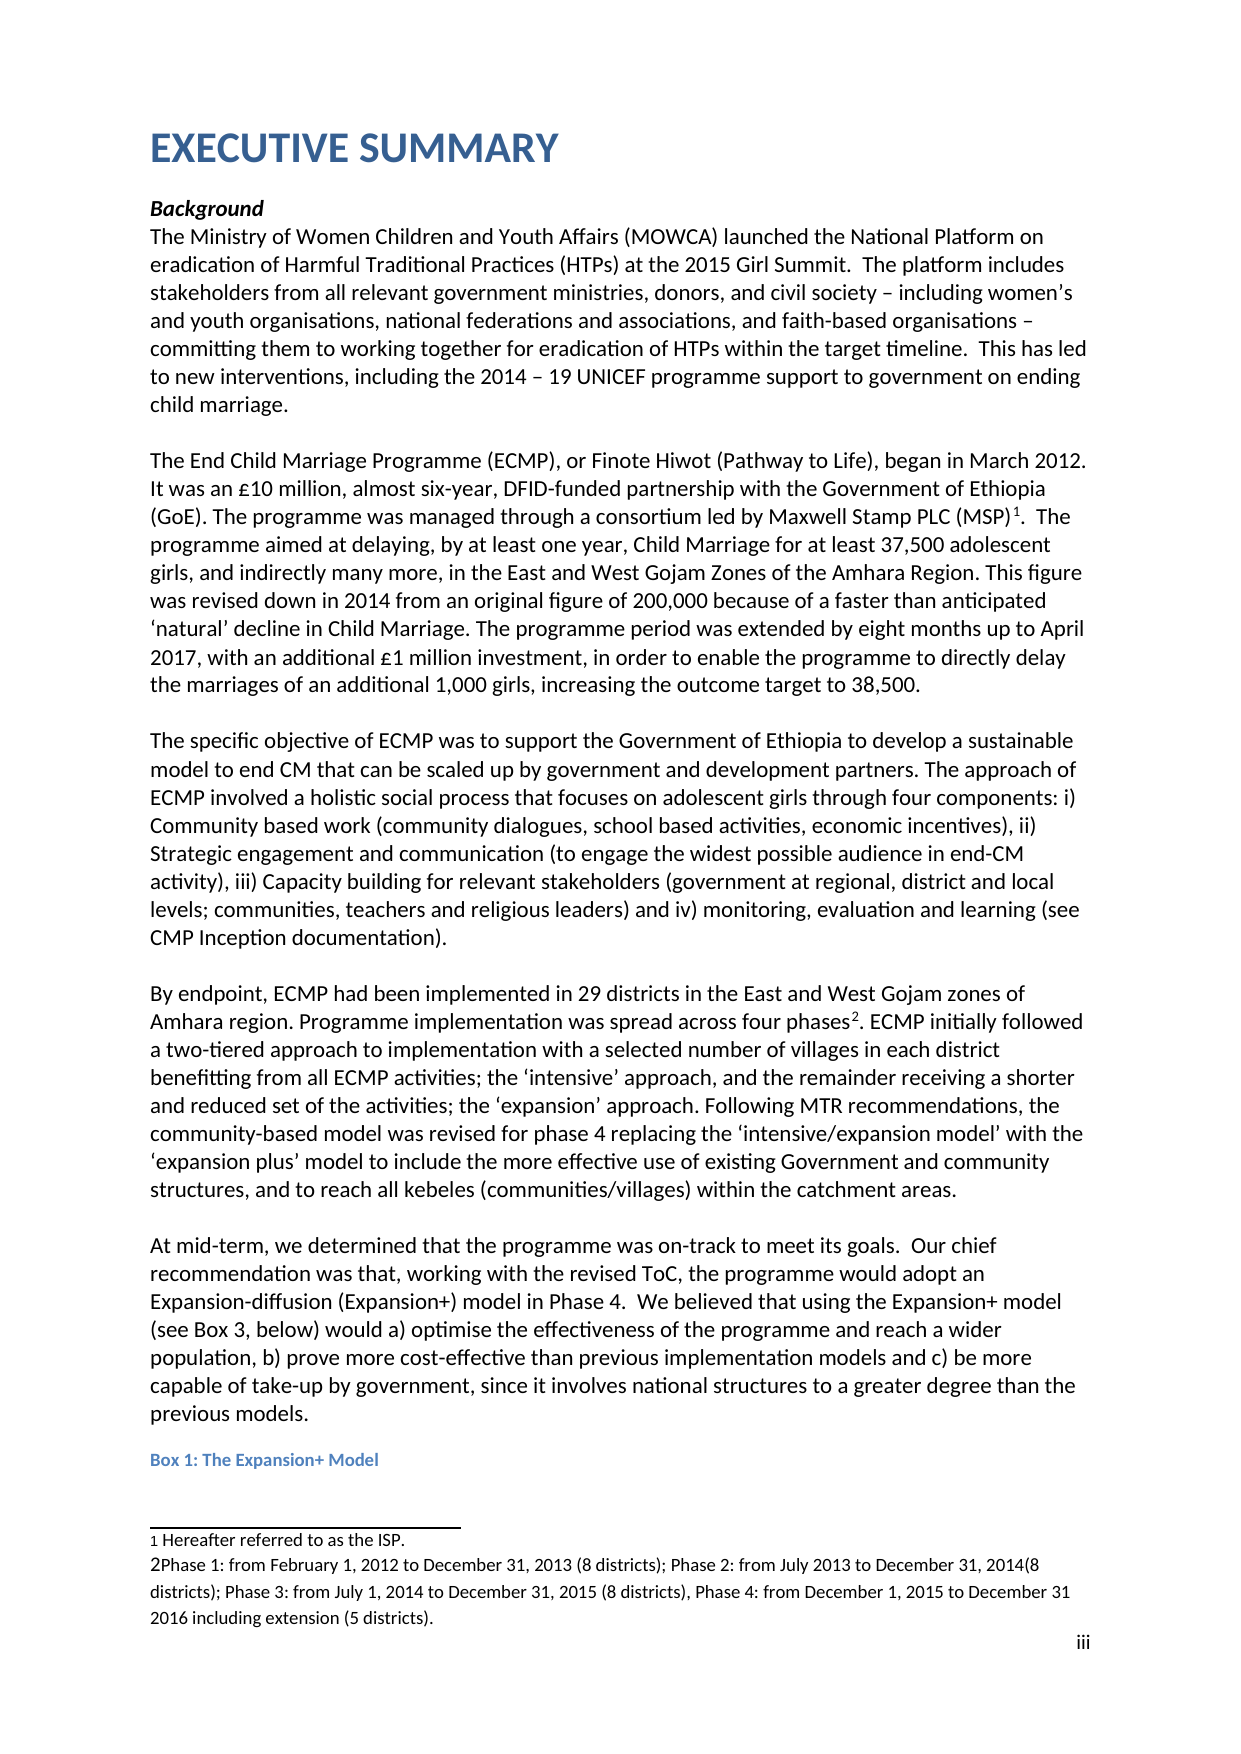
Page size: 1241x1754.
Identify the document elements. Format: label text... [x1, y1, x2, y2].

text Executive Summary [150, 120, 1090, 173]
text Phase 1: from February 1, 2012 to December 31, 2013 (8 districts); Phase 2: from July 2013 to December 31, 2014(8 districts); Phase 3: from July 1, 2014 to December 31, 2015 (8 districts), Phase 4: from December 1, 2015 to December 31 2016 including extension (5 districts). [150, 1551, 1090, 1629]
text By endpoint, ECMP had been implemented in 29 districts in the East and West Gojam zones of Amhara region. Programme implementation was spread across four phases. ECMP initially followed a two-tiered approach to implementation with a selected number of villages in each district benefitting from all ECMP activities; the ‘intensive’ approach, and the remainder receiving a shorter and reduced set of the activities; the ‘expansion’ approach. Following MTR recommendations, the community-based model was revised for phase 4 replacing the ‘intensive/expansion model’ with the ‘expansion plus’ model to include the more effective use of existing Government and community structures, and to reach all kebeles (communities/villages) within the catchment areas. [150, 979, 1090, 1203]
text Hereafter referred to as the ISP. [150, 1528, 1090, 1551]
text The Ministry of Women Children and Youth Affairs (MOWCA) launched the National Platform on eradication of Harmful Traditional Practices (HTPs) at the 2015 Girl Summit. The platform includes stakeholders from all relevant government ministries, donors, and civil society – including women’s and youth organisations, national federations and associations, and faith-based organisations – committing them to working together for eradication of HTPs within the target timeline. This has led to new interventions, including the 2014 – 19 UNICEF programme support to government on ending child marriage. [150, 222, 1090, 418]
text Background [150, 194, 1090, 222]
text At mid-term, we determined that the programme was on-track to meet its goals. Our chief recommendation was that, working with the revised ToC, the programme would adopt an Expansion-diffusion (Expansion+) model in Phase 4. We believed that using the Expansion+ model (see Box 3, below) would a) optimise the effectiveness of the programme and reach a wider population, b) prove more cost-effective than previous implementation models and c) be more capable of take-up by government, since it involves national structures to a greater degree than the previous models. [150, 1231, 1090, 1427]
text The End Child Marriage Programme (ECMP), or Finote Hiwot (Pathway to Life), began in March 2012. It was an £10 million, almost six-year, DFID-funded partnership with the Government of Ethiopia (GoE). The programme was managed through a consortium led by Maxwell Stamp PLC (MSP). The programme aimed at delaying, by at least one year, Child Marriage for at least 37,500 adolescent girls, and indirectly many more, in the East and West Gojam Zones of the Amhara Region. This figure was revised down in 2014 from an original figure of 200,000 because of a faster than anticipated ‘natural’ decline in Child Marriage. The programme period was extended by eight months up to April 2017, with an additional £1 million investment, in order to enable the programme to directly delay the marriages of an additional 1,000 girls, increasing the outcome target to 38,500. [150, 446, 1090, 699]
text Box 1: The Expansion+ Model [150, 1448, 1090, 1471]
text The specific objective of ECMP was to support the Government of Ethiopia to develop a sustainable model to end CM that can be scaled up by government and development partners. The approach of ECMP involved a holistic social process that focuses on adolescent girls through four components: i) Community based work (community dialogues, school based activities, economic incentives), ii) Strategic engagement and communication (to engage the widest possible audience in end-CM activity), iii) Capacity building for relevant stakeholders (government at regional, district and local levels; communities, teachers and religious leaders) and iv) monitoring, evaluation and learning (see CMP Inception documentation). [150, 727, 1090, 951]
